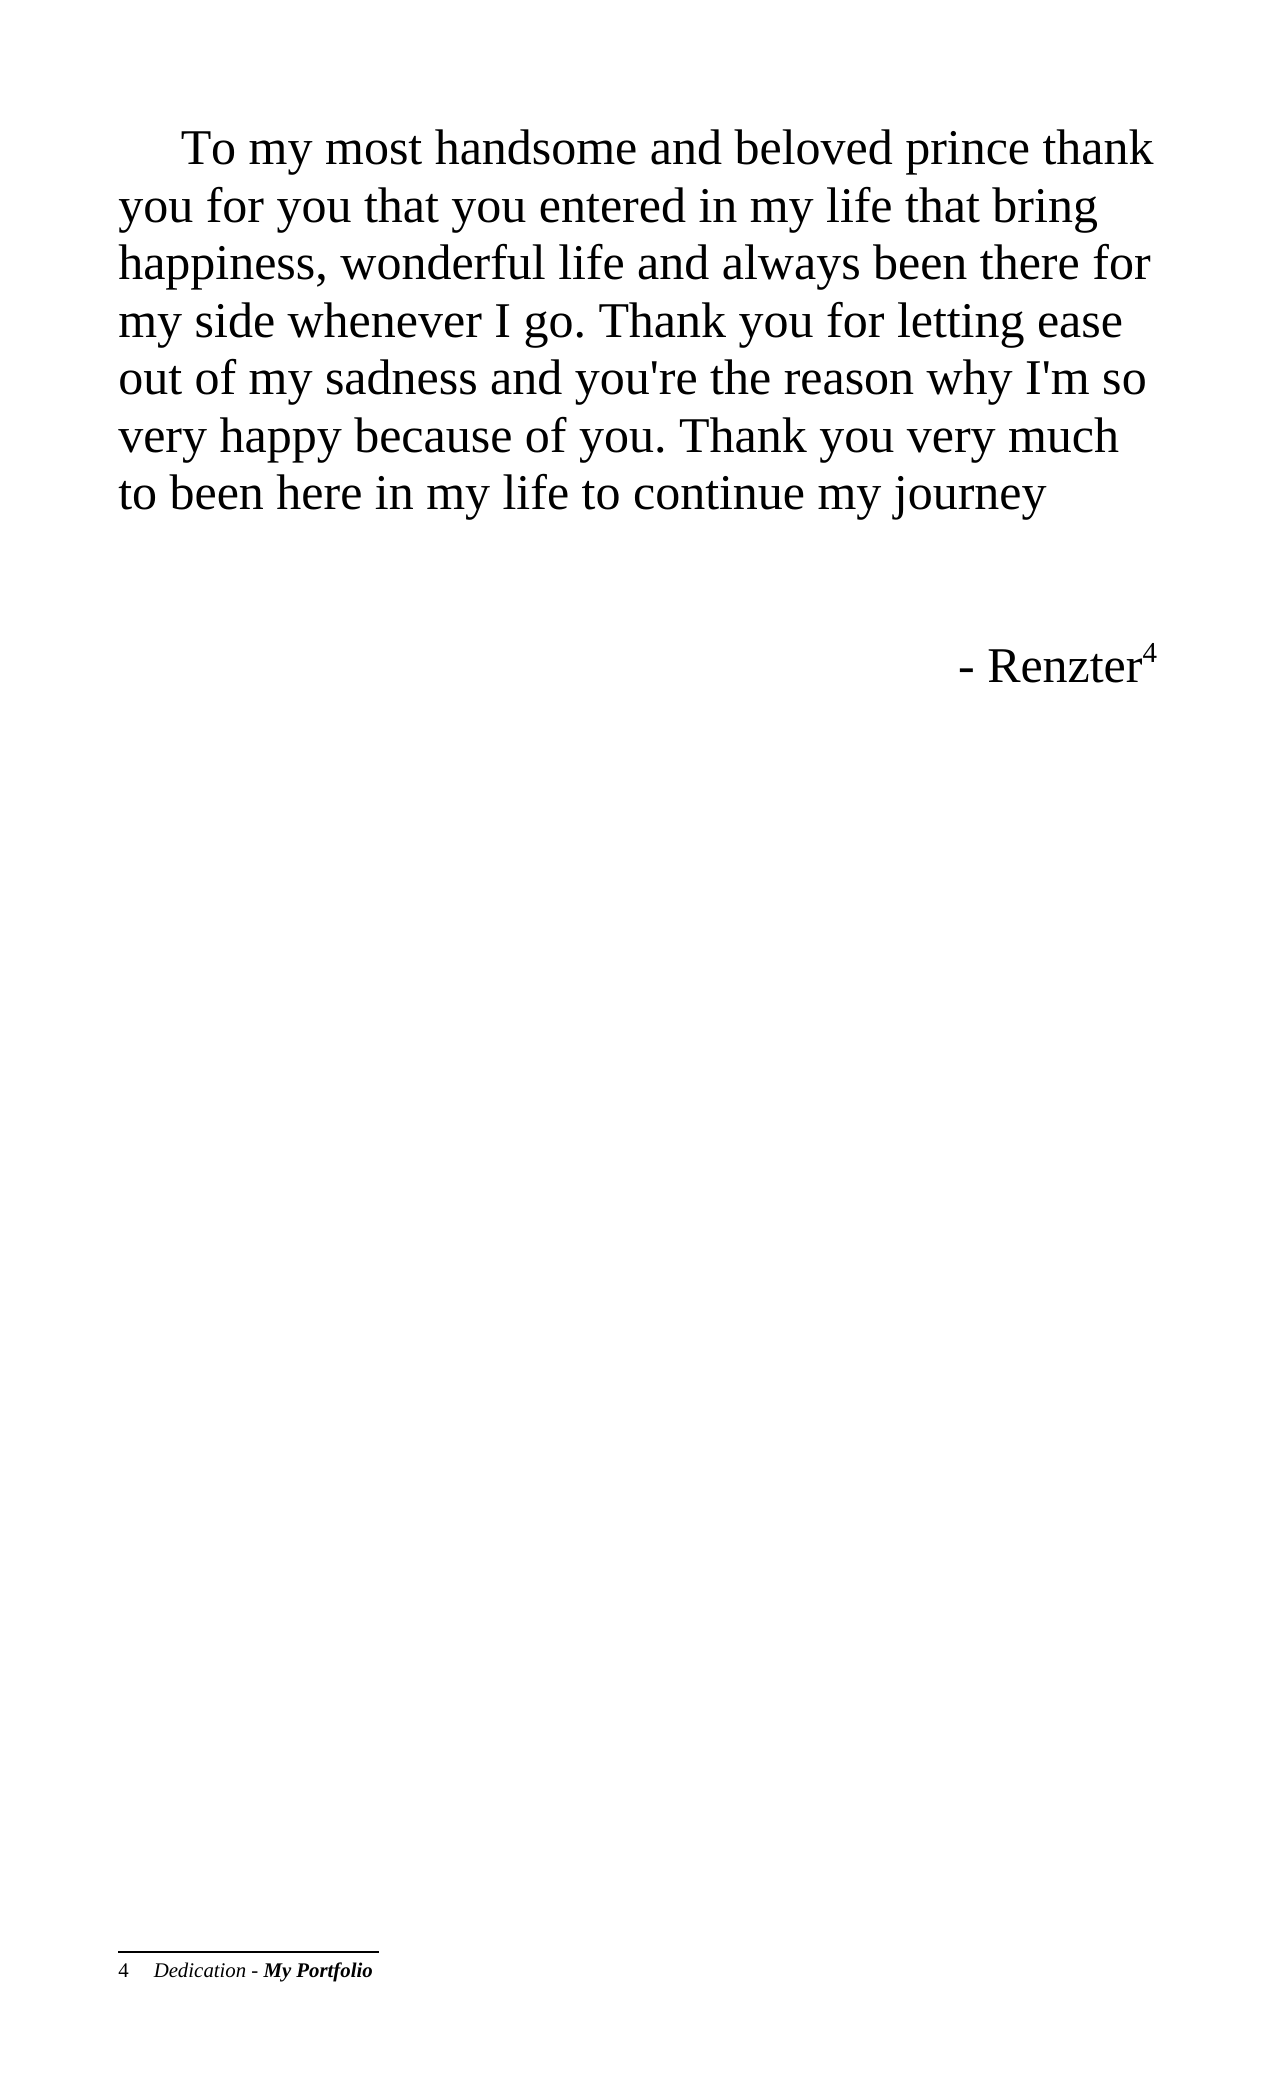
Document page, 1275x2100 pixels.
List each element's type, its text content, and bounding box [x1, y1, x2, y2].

text - Renzter [118, 636, 1157, 693]
text Dedication - My Portfolio [118, 1958, 1157, 1982]
text To my most handsome and beloved prince thank you for you that you entered in my life that bring happiness, wonderful life and always been there for my side whenever I go. Thank you for letting ease out of my sadness and you're the reason why I'm so very happy because of you. Thank you very much to been here in my life to continue my journey [118, 118, 1157, 521]
